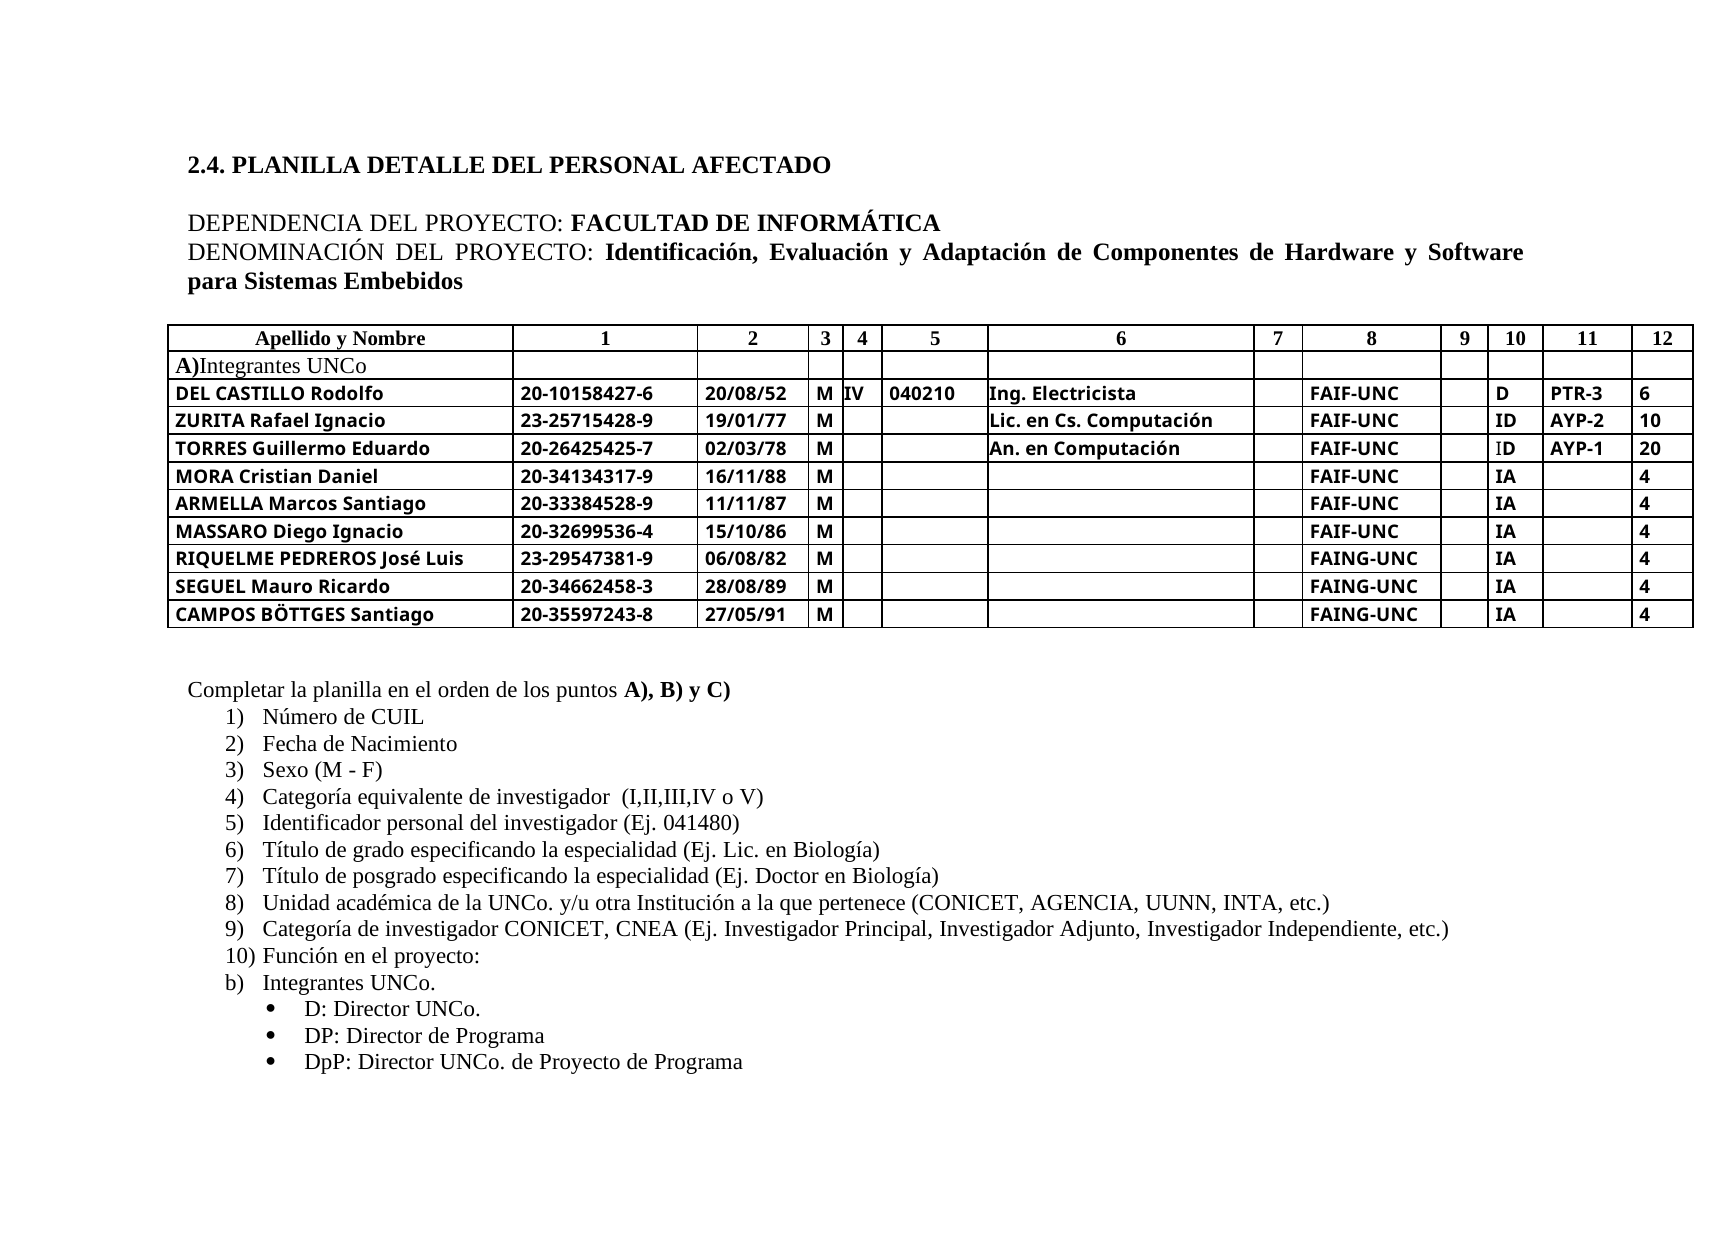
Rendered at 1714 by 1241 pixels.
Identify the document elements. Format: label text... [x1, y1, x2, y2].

table_cell 4 [1633, 490, 1692, 516]
table_cell AYP-1 [1544, 435, 1631, 461]
table_cell ID [1489, 407, 1542, 433]
table_header 10 [1489, 326, 1542, 350]
table_cell M [809, 407, 842, 433]
table_cell [1544, 545, 1631, 571]
list Número de CUIL [225, 703, 1526, 729]
table_cell [989, 545, 1253, 571]
list Función en el proyecto: [225, 942, 1526, 968]
table_cell [1442, 463, 1487, 488]
table_cell 4 [1633, 573, 1692, 599]
table_cell 4 [1633, 601, 1692, 627]
table_cell [844, 490, 881, 516]
table_cell 4 [1633, 545, 1692, 571]
list DP: Director de Programa [267, 1022, 1526, 1048]
text DEPENDENCIA DEL PROYECTO: FACULTAD DE INFORMÁTICA [187, 208, 1526, 237]
table_cell DEL CASTILLO Rodolfo [169, 380, 512, 406]
table_cell M [809, 435, 842, 461]
table_cell [883, 545, 987, 571]
table_cell [1442, 545, 1487, 571]
table_cell 23-29547381-9 [514, 545, 697, 571]
table_cell [883, 463, 987, 488]
table_cell 6 [1633, 380, 1692, 406]
table_cell [1255, 518, 1302, 544]
text 2.4. PLANILLA DETALLE DEL PERSONAL AFECTADO [187, 150, 1526, 179]
table_cell IA [1489, 601, 1542, 627]
table_header 3 [809, 326, 842, 350]
table_cell A)Integrantes UNCo [169, 352, 512, 378]
table_cell [1255, 435, 1302, 461]
table_header 4 [844, 326, 881, 350]
list DpP: Director UNCo. de Proyecto de Programa [267, 1048, 1526, 1075]
table_cell An. en Computación [989, 435, 1253, 461]
list Categoría equivalente de investigador (I,II,III,IV o V) [225, 782, 1526, 809]
table_cell IA [1489, 518, 1542, 544]
table_header 5 [883, 326, 987, 350]
table_cell [1544, 352, 1631, 378]
table_cell 16/11/88 [698, 463, 808, 488]
table_cell FAING-UNC [1303, 601, 1440, 627]
table_header 2 [698, 326, 808, 350]
table_cell [1442, 435, 1487, 461]
list D: Director UNCo. [267, 995, 1526, 1022]
table_cell [844, 435, 881, 461]
table_header 6 [989, 326, 1253, 350]
table_cell [989, 518, 1253, 544]
table_cell PTR-3 [1544, 380, 1631, 406]
table_cell 06/08/82 [698, 545, 808, 571]
table_cell [989, 601, 1253, 627]
table_cell FAIF-UNC [1303, 490, 1440, 516]
table_cell 23-25715428-9 [514, 407, 697, 433]
table_cell M [809, 545, 842, 571]
table_cell [1442, 352, 1487, 378]
table_cell FAIF-UNC [1303, 380, 1440, 406]
table_cell [1255, 490, 1302, 516]
table_cell [698, 352, 808, 378]
table_cell FAIF-UNC [1303, 518, 1440, 544]
list Identificador personal del investigador (Ej. 041480) [225, 809, 1526, 836]
table_cell [1544, 463, 1631, 488]
table_cell [989, 463, 1253, 488]
table_cell ARMELLA Marcos Santiago [169, 490, 512, 516]
table_cell [1442, 380, 1487, 406]
table_cell M [809, 573, 842, 599]
table_cell ID [1489, 435, 1542, 461]
table_cell [1255, 573, 1302, 599]
table_cell 20-26425425-7 [514, 435, 697, 461]
table_cell 20/08/52 [698, 380, 808, 406]
table_cell [1255, 463, 1302, 488]
table_cell 040210 [883, 380, 987, 406]
table_cell [1442, 601, 1487, 627]
table_cell FAIF-UNC [1303, 463, 1440, 488]
table_cell IV [844, 380, 881, 406]
table_cell ZURITA Rafael Ignacio [169, 407, 512, 433]
list Unidad académica de la UNCo. y/u otra Institución a la que pertenece (CONICET, AGENCIA, UUNN, INTA, etc.) [225, 889, 1526, 915]
text Completar la planilla en el orden de los puntos A), B) y C) [187, 676, 1526, 703]
table_cell [1544, 601, 1631, 627]
table_cell IA [1489, 573, 1542, 599]
table_cell FAING-UNC [1303, 573, 1440, 599]
list Título de grado especificando la especialidad (Ej. Lic. en Biología) [225, 836, 1526, 862]
table_cell [1633, 352, 1692, 378]
table_cell [883, 601, 987, 627]
text DENOMINACIÓN DEL PROYECTO: Identificación, Evaluación y Adaptación de Componentes de Hardware y Software para Sistemas Embebidos [187, 237, 1526, 295]
table_cell [1255, 380, 1302, 406]
table_cell IA [1489, 545, 1542, 571]
list Integrantes UNCo. [225, 968, 1526, 995]
table_cell FAING-UNC [1303, 545, 1440, 571]
table_cell RIQUELME PEDREROS José Luis [169, 545, 512, 571]
table_cell 27/05/91 [698, 601, 808, 627]
table_cell FAIF-UNC [1303, 435, 1440, 461]
table_cell 20-32699536-4 [514, 518, 697, 544]
table_cell [989, 573, 1253, 599]
list Categoría de investigador CONICET, CNEA (Ej. Investigador Principal, Investigador Adjunto, Investigador Independiente, etc.) [225, 915, 1526, 942]
table_cell [844, 518, 881, 544]
table_cell 4 [1633, 518, 1692, 544]
table_header 12 [1633, 326, 1692, 350]
table_cell [809, 352, 842, 378]
table_cell [1544, 573, 1631, 599]
table_cell 20 [1633, 435, 1692, 461]
table_cell 11/11/87 [698, 490, 808, 516]
table_header 11 [1544, 326, 1631, 350]
table_cell M [809, 380, 842, 406]
table_cell 20-34134317-9 [514, 463, 697, 488]
table_cell [883, 573, 987, 599]
table_cell IA [1489, 463, 1542, 488]
table_cell 20-34662458-3 [514, 573, 697, 599]
table_header 9 [1442, 326, 1487, 350]
table_cell 4 [1633, 463, 1692, 488]
table_cell M [809, 463, 842, 488]
table_cell [514, 352, 697, 378]
table_cell Ing. Electricista [989, 380, 1253, 406]
table_cell [1255, 545, 1302, 571]
table_cell [989, 352, 1253, 378]
table_cell IA [1489, 490, 1542, 516]
table_header 8 [1303, 326, 1440, 350]
table_cell M [809, 490, 842, 516]
table_cell [1544, 518, 1631, 544]
table_cell [1442, 490, 1487, 516]
table_cell MASSARO Diego Ignacio [169, 518, 512, 544]
table_cell 20-33384528-9 [514, 490, 697, 516]
table_header Apellido y Nombre [169, 326, 512, 350]
table_cell Lic. en Cs. Computación [989, 407, 1253, 433]
table_cell [1442, 573, 1487, 599]
table_cell 20-35597243-8 [514, 601, 697, 627]
table_cell M [809, 518, 842, 544]
table_cell CAMPOS BÖTTGES Santiago [169, 601, 512, 627]
table_cell [1442, 518, 1487, 544]
table_cell [844, 407, 881, 433]
table_cell [844, 545, 881, 571]
table_cell [1544, 490, 1631, 516]
table_cell [989, 490, 1253, 516]
table_cell [844, 601, 881, 627]
table_cell AYP-2 [1544, 407, 1631, 433]
table_cell [883, 490, 987, 516]
table_cell [844, 352, 881, 378]
table_cell [844, 573, 881, 599]
table_cell [1255, 352, 1302, 378]
table_cell 15/10/86 [698, 518, 808, 544]
table_cell FAIF-UNC [1303, 407, 1440, 433]
list Título de posgrado especificando la especialidad (Ej. Doctor en Biología) [225, 862, 1526, 889]
table_cell [1442, 407, 1487, 433]
table_header 1 [514, 326, 697, 350]
table_cell [883, 407, 987, 433]
table_cell D [1489, 380, 1542, 406]
list Sexo (M - F) [225, 756, 1526, 782]
table_cell TORRES Guillermo Eduardo [169, 435, 512, 461]
table_cell 28/08/89 [698, 573, 808, 599]
table_cell M [809, 601, 842, 627]
table_cell MORA Cristian Daniel [169, 463, 512, 488]
table_cell [1255, 601, 1302, 627]
table_cell 19/01/77 [698, 407, 808, 433]
table_cell [1489, 352, 1542, 378]
table_cell [883, 352, 987, 378]
table_cell 02/03/78 [698, 435, 808, 461]
table_cell 20-10158427-6 [514, 380, 697, 406]
table_header 7 [1255, 326, 1302, 350]
table_cell [1303, 352, 1440, 378]
table_cell [883, 518, 987, 544]
table_cell 10 [1633, 407, 1692, 433]
table_cell [883, 435, 987, 461]
table_cell SEGUEL Mauro Ricardo [169, 573, 512, 599]
table_cell [844, 463, 881, 488]
list Fecha de Nacimiento [225, 729, 1526, 756]
table_cell [1255, 407, 1302, 433]
